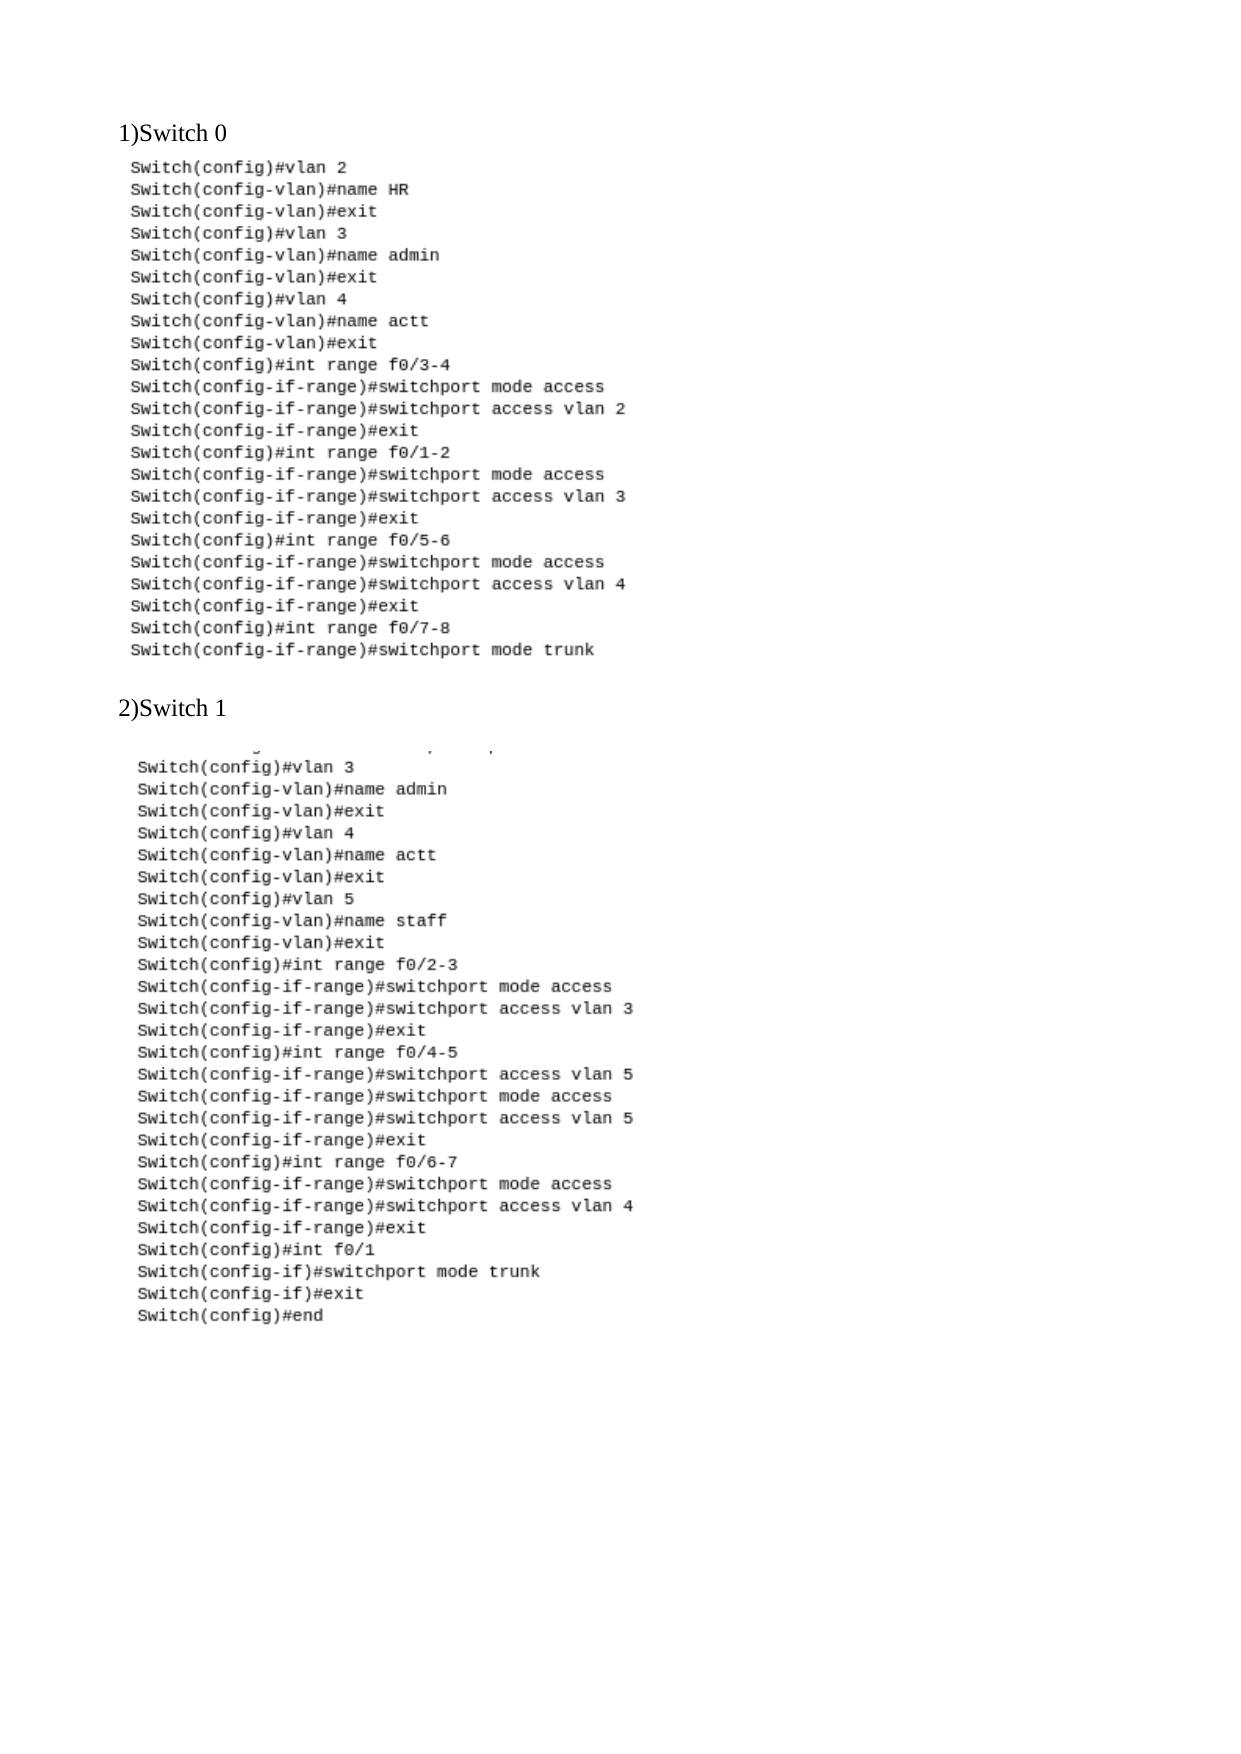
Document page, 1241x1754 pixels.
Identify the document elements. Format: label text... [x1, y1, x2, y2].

text 1)Switch 0 [118, 118, 1122, 147]
text 2)Switch 1 [118, 693, 1122, 722]
